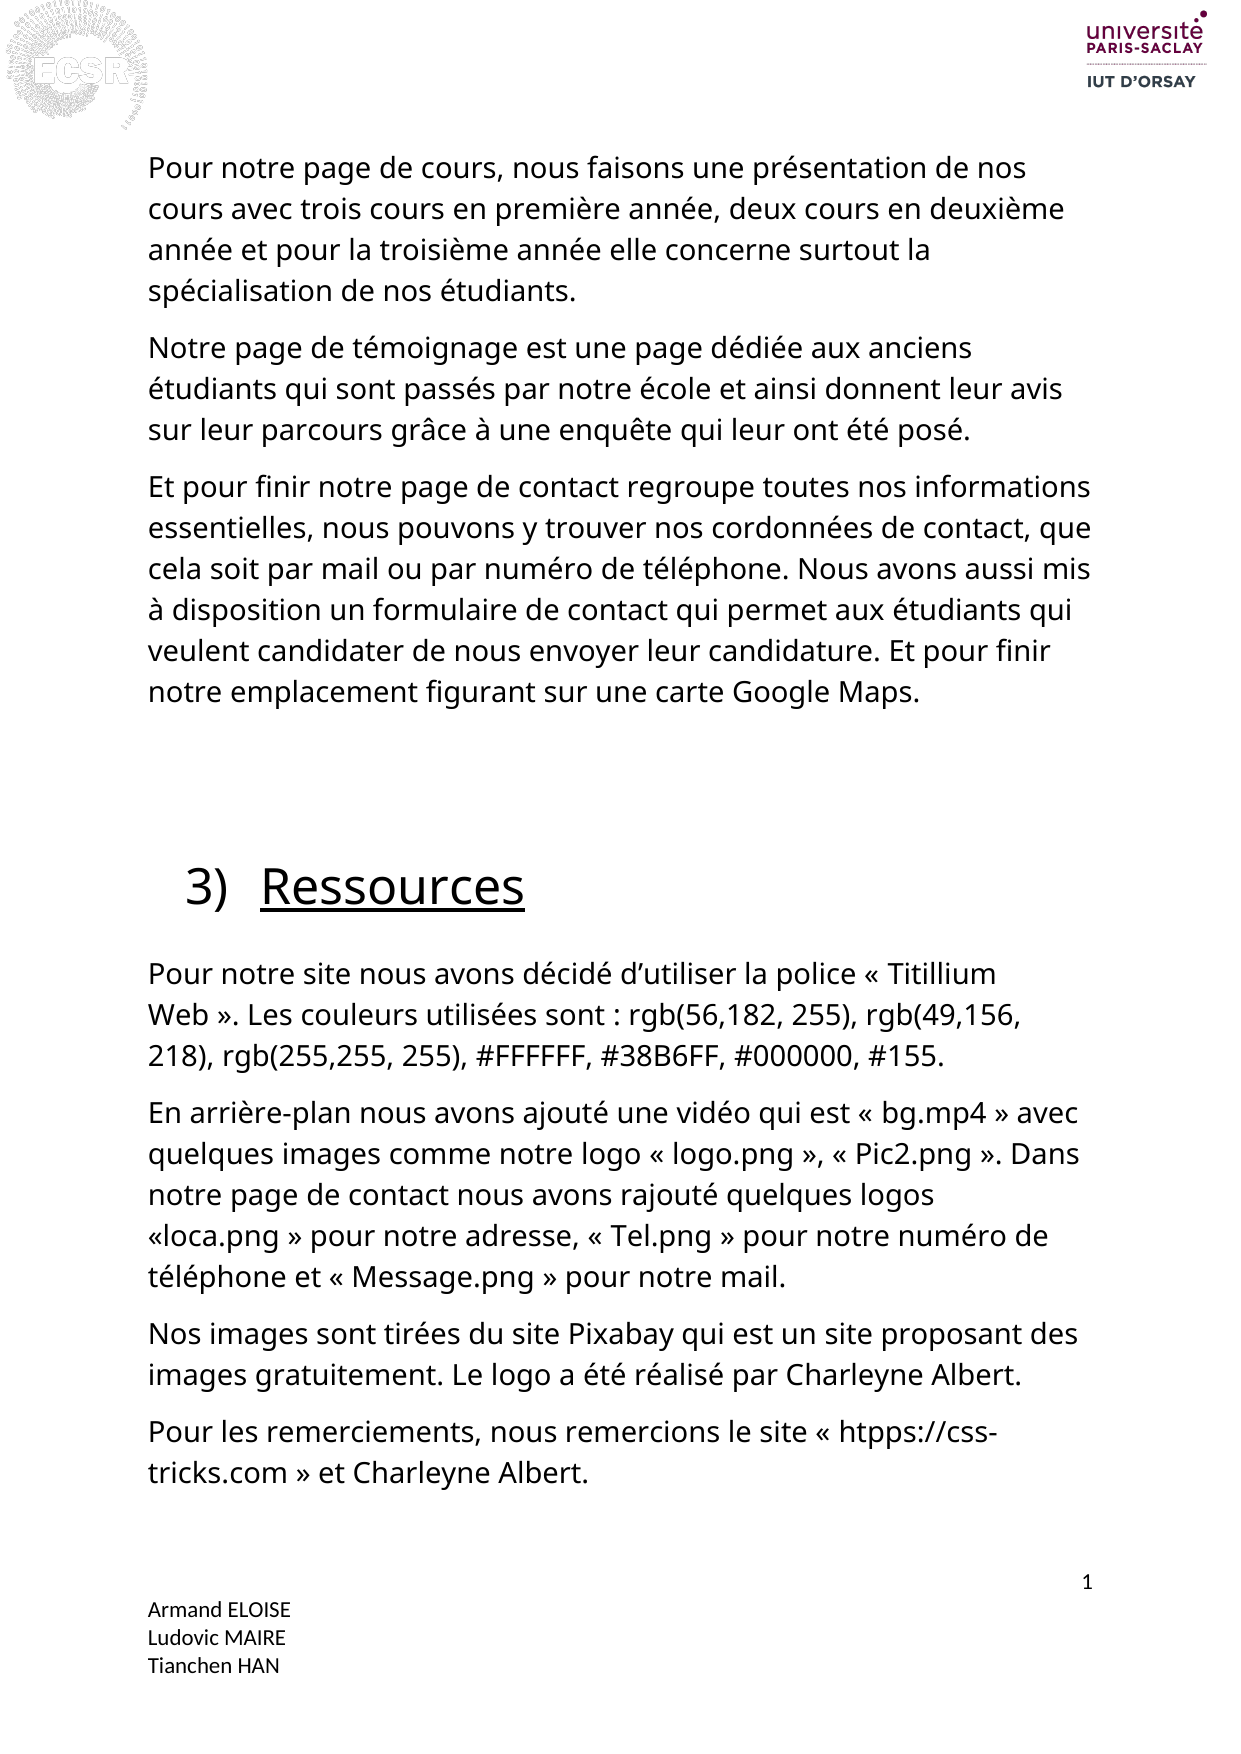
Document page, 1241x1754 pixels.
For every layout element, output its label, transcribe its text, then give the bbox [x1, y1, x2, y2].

text Notre page de témoignage est une page dédiée aux anciens étudiants qui sont passés par notre école et ainsi donnent leur avis sur leur parcours grâce à une enquête qui leur ont été posé. [148, 328, 1093, 449]
list Ressources [185, 851, 1093, 919]
text Pour notre page de cours, nous faisons une présentation de nos cours avec trois cours en première année, deux cours en deuxième année et pour la troisième année elle concerne surtout la spécialisation de nos étudiants. [148, 148, 1093, 310]
text Et pour finir notre page de contact regroupe toutes nos informations essentielles, nous pouvons y trouver nos cordonnées de contact, que cela soit par mail ou par numéro de téléphone. Nous avons aussi mis à disposition un formulaire de contact qui permet aux étudiants qui veulent candidater de nous envoyer leur candidature. Et pour finir notre emplacement figurant sur une carte Google Maps. [148, 467, 1093, 711]
text Pour notre site nous avons décidé d’utiliser la police « Titillium Web ». Les couleurs utilisées sont : rgb(56,182, 255), rgb(49,156, 218), rgb(255,255, 255), #FFFFFF, #38B6FF, #000000, #155. [148, 953, 1093, 1075]
text Pour les remerciements, nous remercions le site « htpps://css-tricks.com » et Charleyne Albert. [148, 1412, 1093, 1492]
text Nos images sont tirées du site Pixabay qui est un site proposant des images gratuitement. Le logo a été réalisé par Charleyne Albert. [148, 1313, 1093, 1394]
text En arrière-plan nous avons ajouté une vidéo qui est « bg.mp4 » avec quelques images comme notre logo « logo.png », « Pic2.png ». Dans notre page de contact nous avons rajouté quelques logos «loca.png » pour notre adresse, « Tel.png » pour notre numéro de téléphone et « Message.png » pour notre mail. [148, 1092, 1093, 1296]
